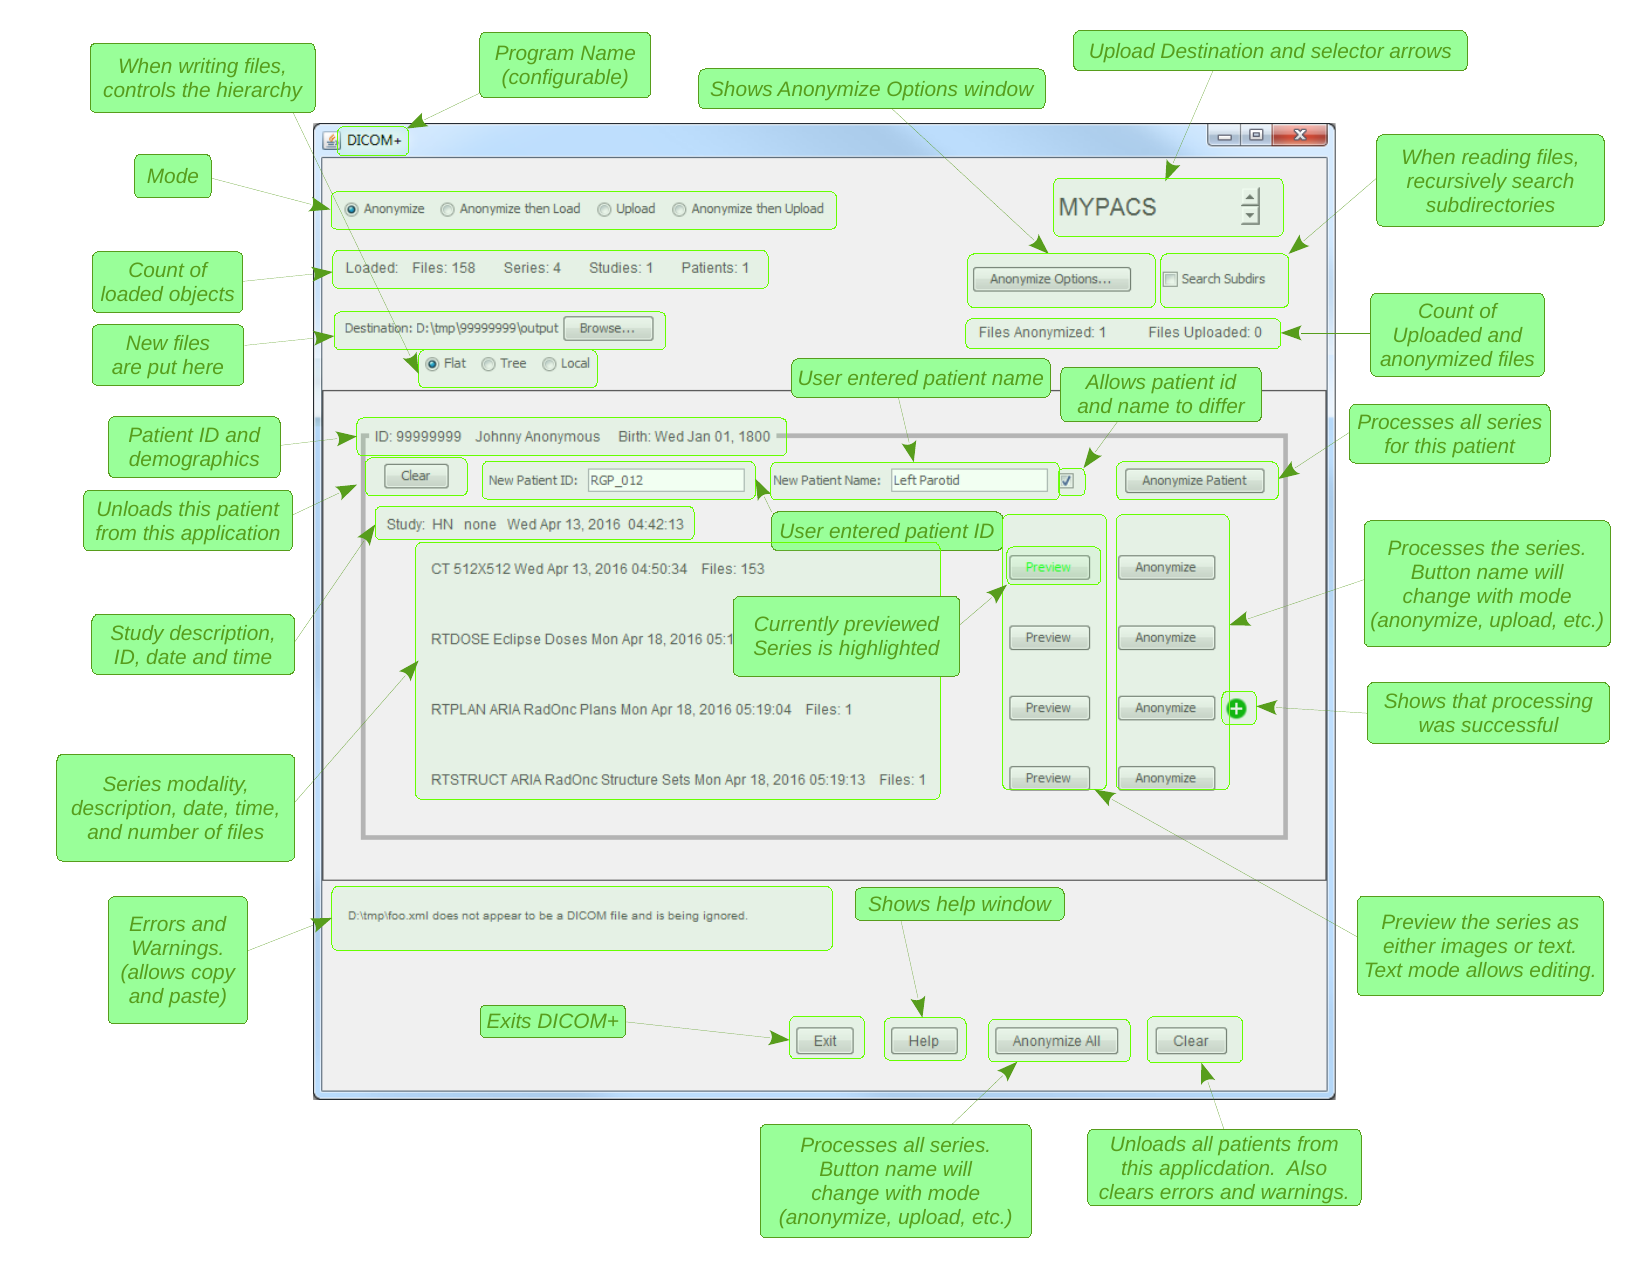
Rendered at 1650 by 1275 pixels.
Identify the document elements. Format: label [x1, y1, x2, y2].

picture [313, 123, 1336, 1100]
picture [313, 157, 332, 209]
